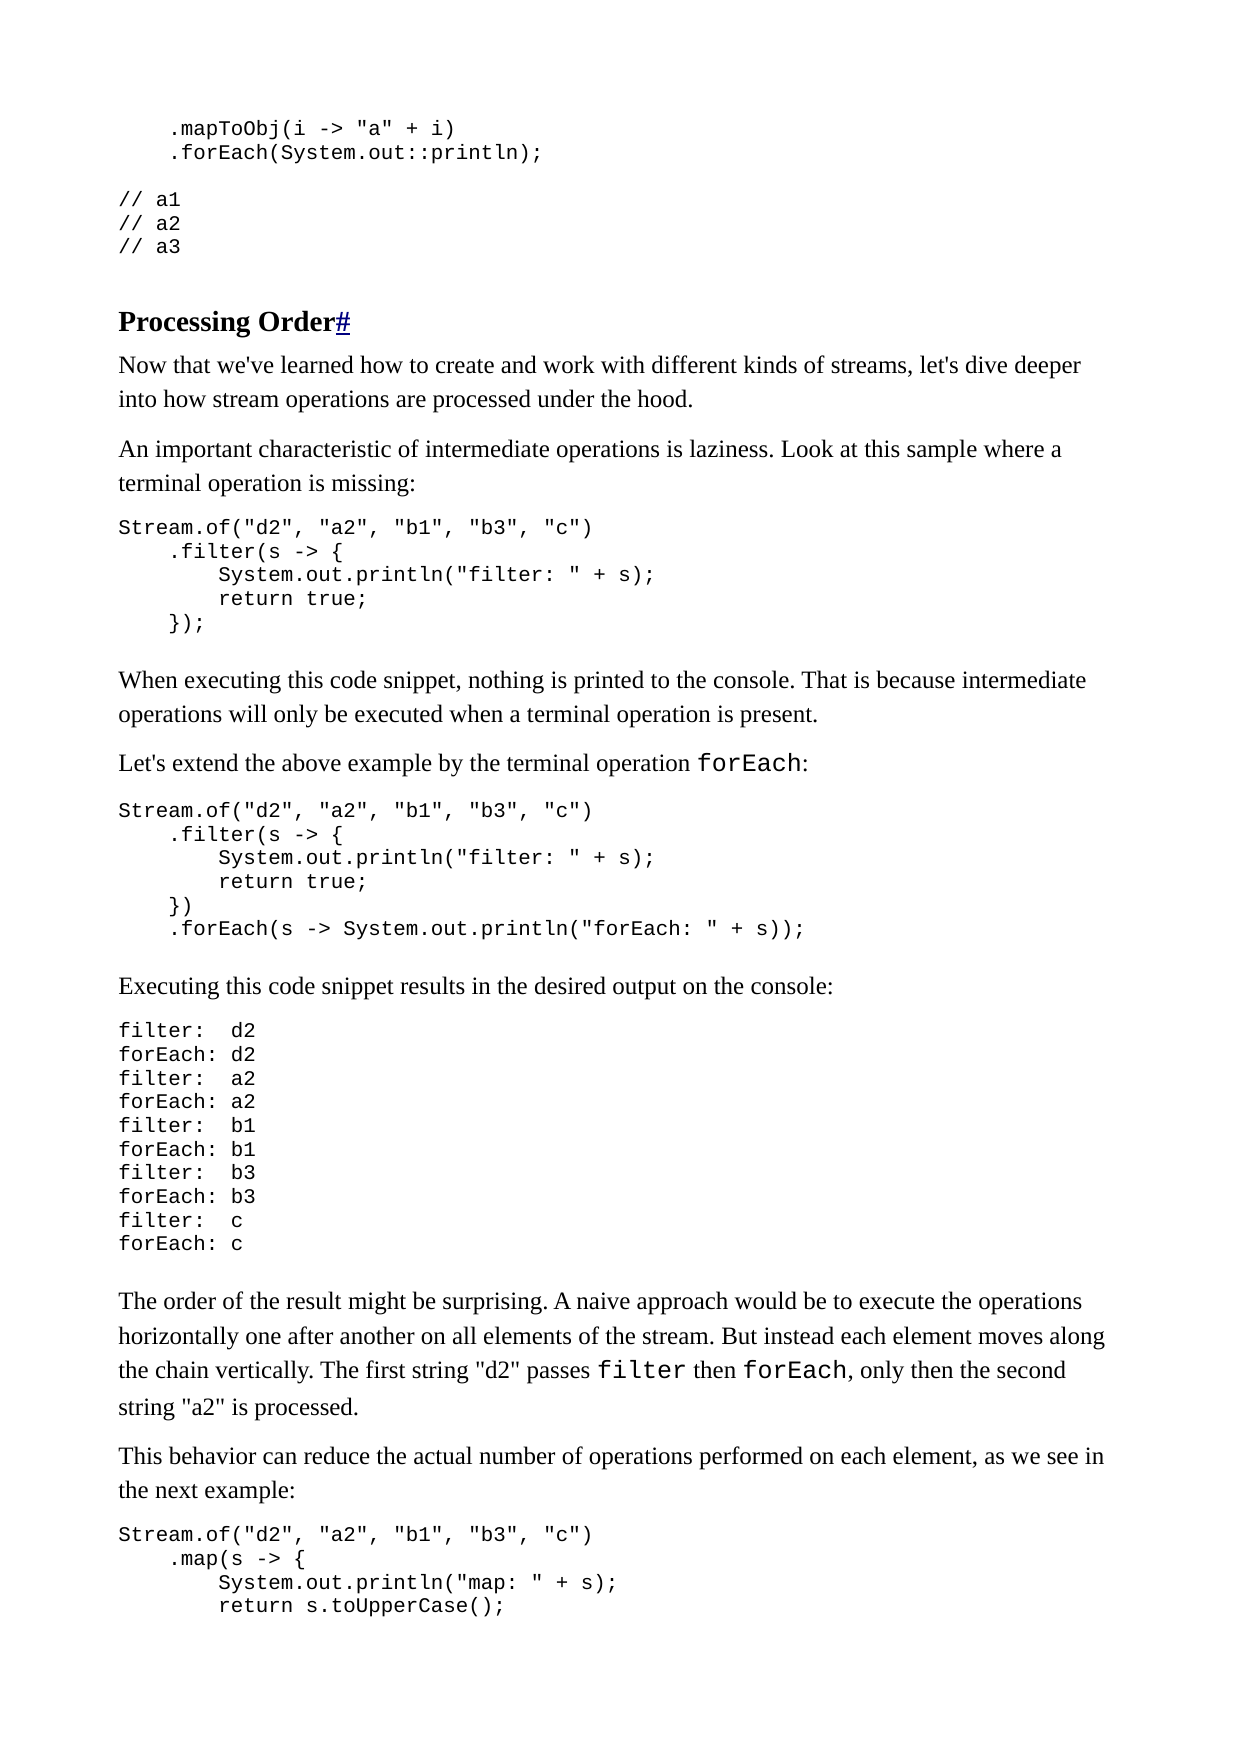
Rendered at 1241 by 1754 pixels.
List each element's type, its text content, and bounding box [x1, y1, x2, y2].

text // a1 [118, 189, 1122, 213]
text .mapToObj(i -> "a" + i) [118, 118, 1122, 142]
text forEach: b3 [118, 1186, 1122, 1209]
text }); [118, 612, 1122, 635]
text forEach: b1 [118, 1139, 1122, 1162]
text System.out.println("map: " + s); [118, 1572, 1122, 1595]
text .filter(s -> { [118, 541, 1122, 564]
text // a3 [118, 236, 1122, 260]
text // a2 [118, 213, 1122, 236]
text forEach: d2 [118, 1044, 1122, 1068]
text .filter(s -> { [118, 824, 1122, 847]
text return s.toUpperCase(); [118, 1595, 1122, 1619]
text return true; [118, 588, 1122, 612]
subtitle Processing Order# [118, 304, 1122, 338]
text System.out.println("filter: " + s); [118, 847, 1122, 871]
text filter: b1 [118, 1115, 1122, 1139]
text An important characteristic of intermediate operations is laziness. Look at this sample where a terminal operation is missing: [118, 434, 1122, 497]
text Let's extend the above example by the terminal operation forEach: [118, 748, 1122, 779]
text When executing this code snippet, nothing is printed to the console. That is because intermediate operations will only be executed when a terminal operation is present. [118, 665, 1122, 728]
text .forEach(System.out::println); [118, 142, 1122, 165]
text }) [118, 894, 1122, 918]
text Now that we've learned how to create and work with different kinds of streams, let's dive deeper into how stream operations are processed under the hood. [118, 350, 1122, 413]
text forEach: a2 [118, 1091, 1122, 1115]
text System.out.println("filter: " + s); [118, 564, 1122, 588]
text filter: a2 [118, 1068, 1122, 1091]
text The order of the result might be surprising. A naive approach would be to execute the operations horizontally one after another on all elements of the stream. But instead each element moves along the chain vertically. The first string "d2" passes filter then forEach, only then the second string "a2" is processed. [118, 1286, 1122, 1421]
text .map(s -> { [118, 1548, 1122, 1572]
text filter: b3 [118, 1162, 1122, 1186]
text filter: c [118, 1209, 1122, 1233]
text Stream.of("d2", "a2", "b1", "b3", "c") [118, 1524, 1122, 1548]
text .forEach(s -> System.out.println("forEach: " + s)); [118, 918, 1122, 942]
text Stream.of("d2", "a2", "b1", "b3", "c") [118, 517, 1122, 541]
text Stream.of("d2", "a2", "b1", "b3", "c") [118, 800, 1122, 824]
text return true; [118, 871, 1122, 894]
text filter: d2 [118, 1020, 1122, 1044]
text This behavior can reduce the actual number of operations performed on each element, as we see in the next example: [118, 1441, 1122, 1504]
text forEach: c [118, 1233, 1122, 1257]
text Executing this code snippet results in the desired output on the console: [118, 971, 1122, 1000]
